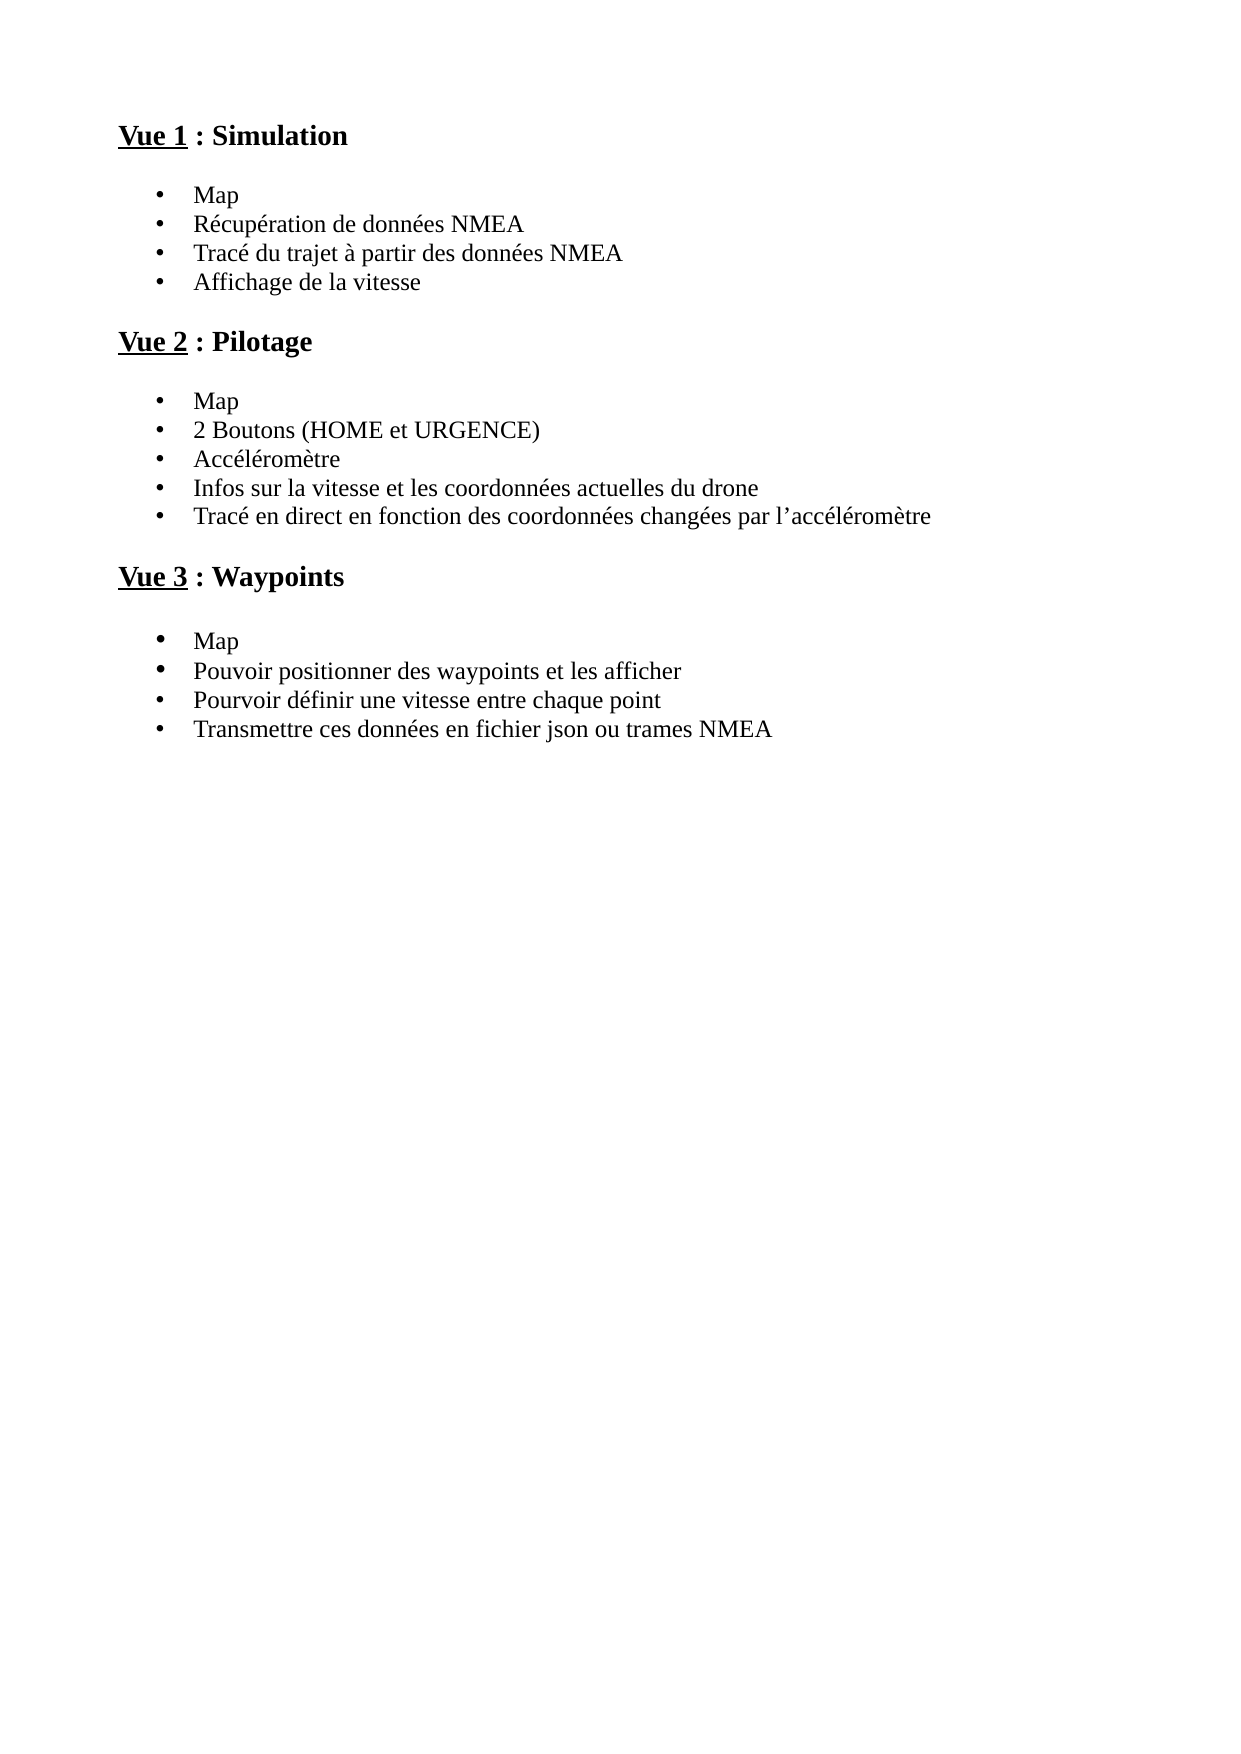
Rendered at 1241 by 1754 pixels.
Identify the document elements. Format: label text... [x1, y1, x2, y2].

list Accéléromètre [156, 444, 1122, 473]
text Vue 1 : Simulation [118, 118, 1122, 152]
list 2 Boutons (HOME et URGENCE) [156, 415, 1122, 444]
list Pouvoir positionner des waypoints et les afficher [156, 656, 1122, 685]
list Tracé en direct en fonction des coordonnées changées par l’accéléromètre [156, 501, 1122, 530]
text Vue 2 : Pilotage [118, 324, 1122, 358]
list Map [156, 386, 1122, 415]
list Infos sur la vitesse et les coordonnées actuelles du drone [156, 473, 1122, 501]
list Map [156, 180, 1122, 209]
list Récupération de données NMEA [156, 209, 1122, 238]
list Transmettre ces données en fichier json ou trames NMEA [156, 714, 1122, 743]
text Vue 3 : Waypoints [118, 559, 1122, 592]
list Tracé du trajet à partir des données NMEA [156, 238, 1122, 267]
list Pourvoir définir une vitesse entre chaque point [156, 685, 1122, 714]
list Affichage de la vitesse [156, 267, 1122, 295]
list Map [156, 626, 1122, 656]
